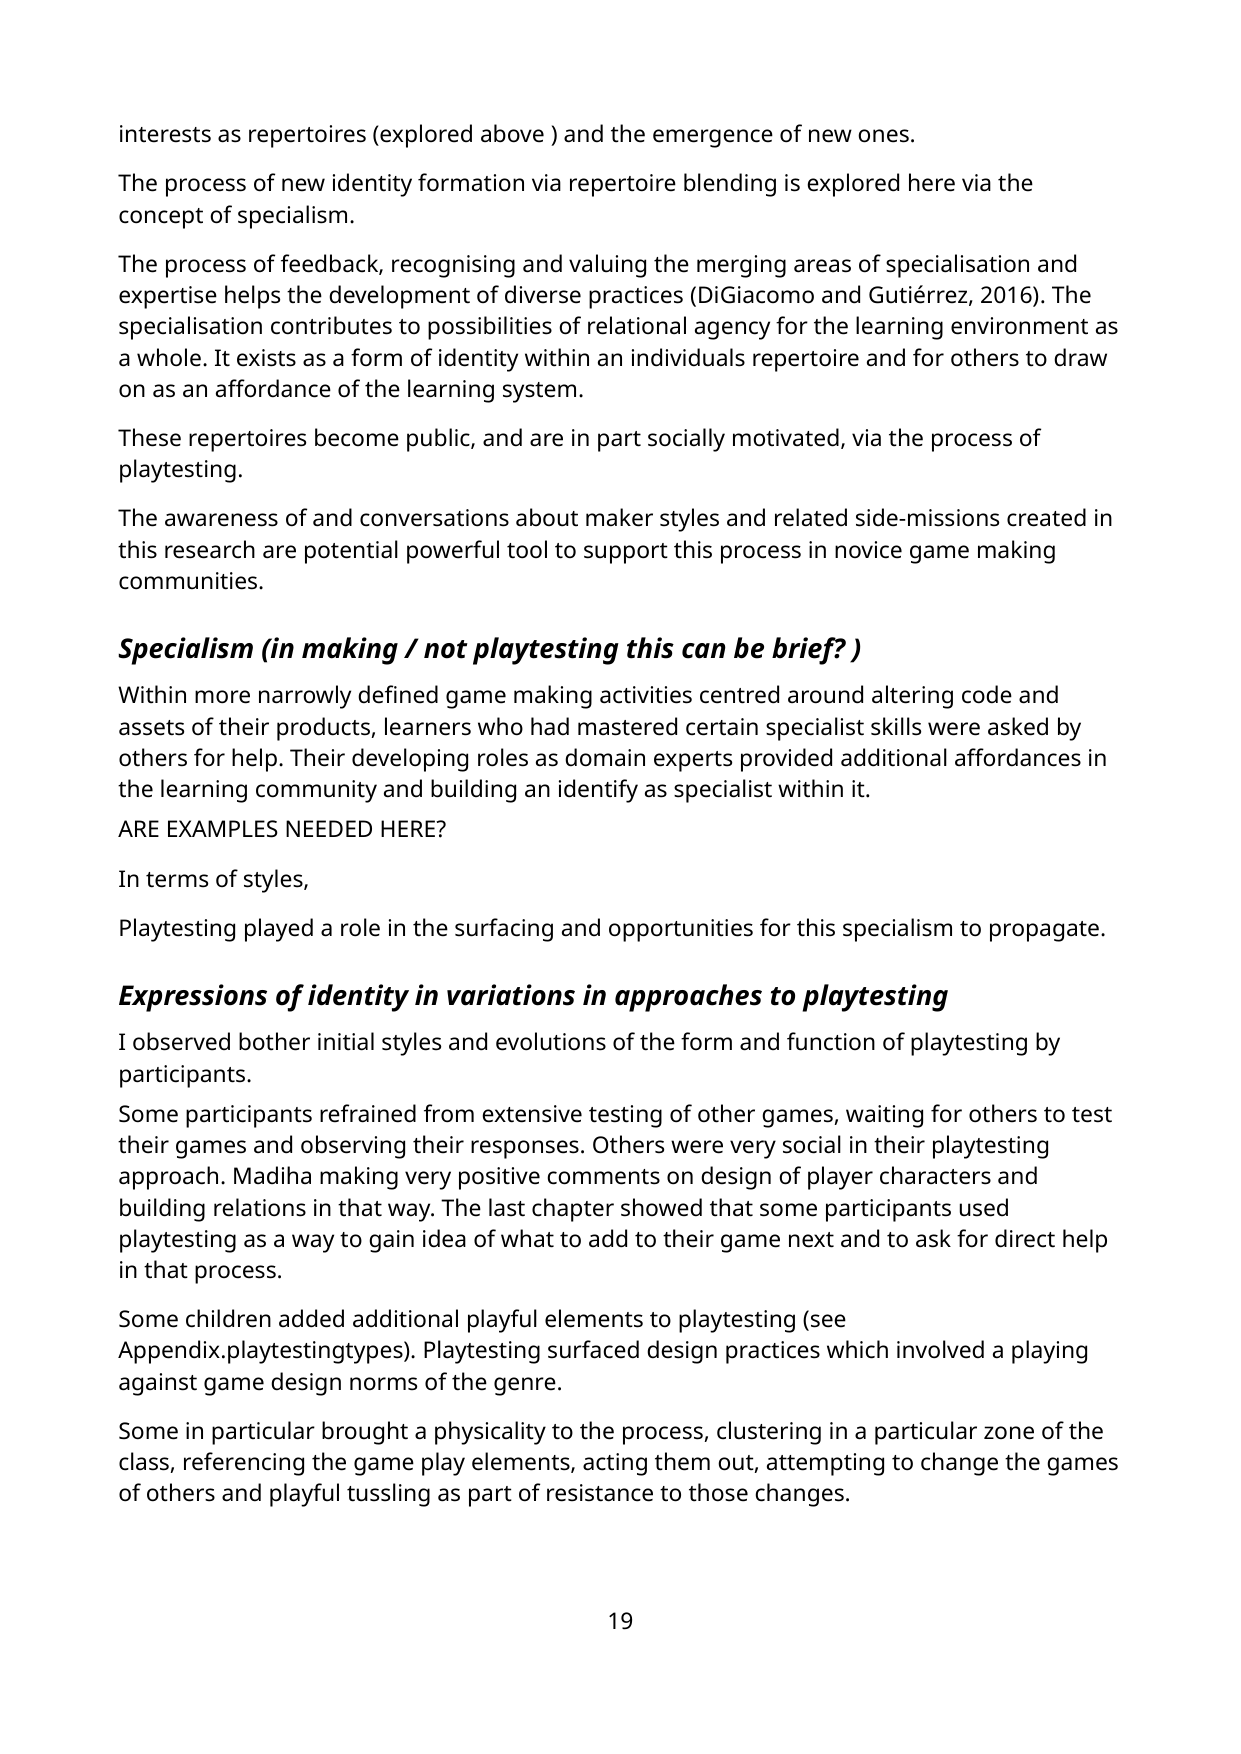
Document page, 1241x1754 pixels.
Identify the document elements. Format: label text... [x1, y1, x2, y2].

text ARE EXAMPLES NEEDED HERE? [118, 813, 1122, 844]
text Some in particular brought a physicality to the process, clustering in a particular zone of the class, referencing the game play elements, acting them out, attempting to change the games of others and playful tussling as part of resistance to those changes. [118, 1415, 1122, 1508]
text Some children added additional playful elements to playtesting (see Appendix.playtestingtypes). Playtesting surfaced design practices which involved a playing against game design norms of the genre. [118, 1303, 1122, 1397]
text The process of feedback, recognising and valuing the merging areas of specialisation and expertise helps the development of diverse practices (DiGiacomo and Gutiérrez, 2016). The specialisation contributes to possibilities of relational agency for the learning environment as a whole. It exists as a form of identity within an individuals repertoire and for others to draw on as an affordance of the learning system. [118, 248, 1122, 404]
text These repertoires become public, and are in part socially motivated, via the process of playtesting. [118, 422, 1122, 484]
text interests as repertoires (explored above ) and the emergence of new ones. [118, 118, 1122, 149]
subtitle Expressions of identity in variations in approaches to playtesting [118, 977, 1122, 1014]
text The process of new identity formation via repertoire blending is explored here via the concept of specialism. [118, 167, 1122, 230]
text Some participants refrained from extensive testing of other games, waiting for others to test their games and observing their responses. Others were very social in their playtesting approach. Madiha making very positive comments on design of player characters and building relations in that way. The last chapter showed that some participants used playtesting as a way to gain idea of what to add to their game next and to ask for direct help in that process. [118, 1098, 1122, 1285]
subtitle Specialism (in making / not playtesting this can be brief? ) [118, 630, 1122, 667]
text In terms of styles, [118, 862, 1122, 894]
text Within more narrowly defined game making activities centred around altering code and assets of their products, learners who had mastered certain specialist skills were asked by others for help. Their developing roles as domain experts provided additional affordances in the learning community and building an identify as specialist within it. [118, 679, 1122, 804]
text The awareness of and conversations about maker styles and related side-missions created in this research are potential powerful tool to support this process in novice game making communities. [118, 502, 1122, 596]
text Playtesting played a role in the surfacing and opportunities for this specialism to propagate. [118, 912, 1122, 943]
text I observed bother initial styles and evolutions of the form and function of playtesting by participants. [118, 1026, 1122, 1089]
